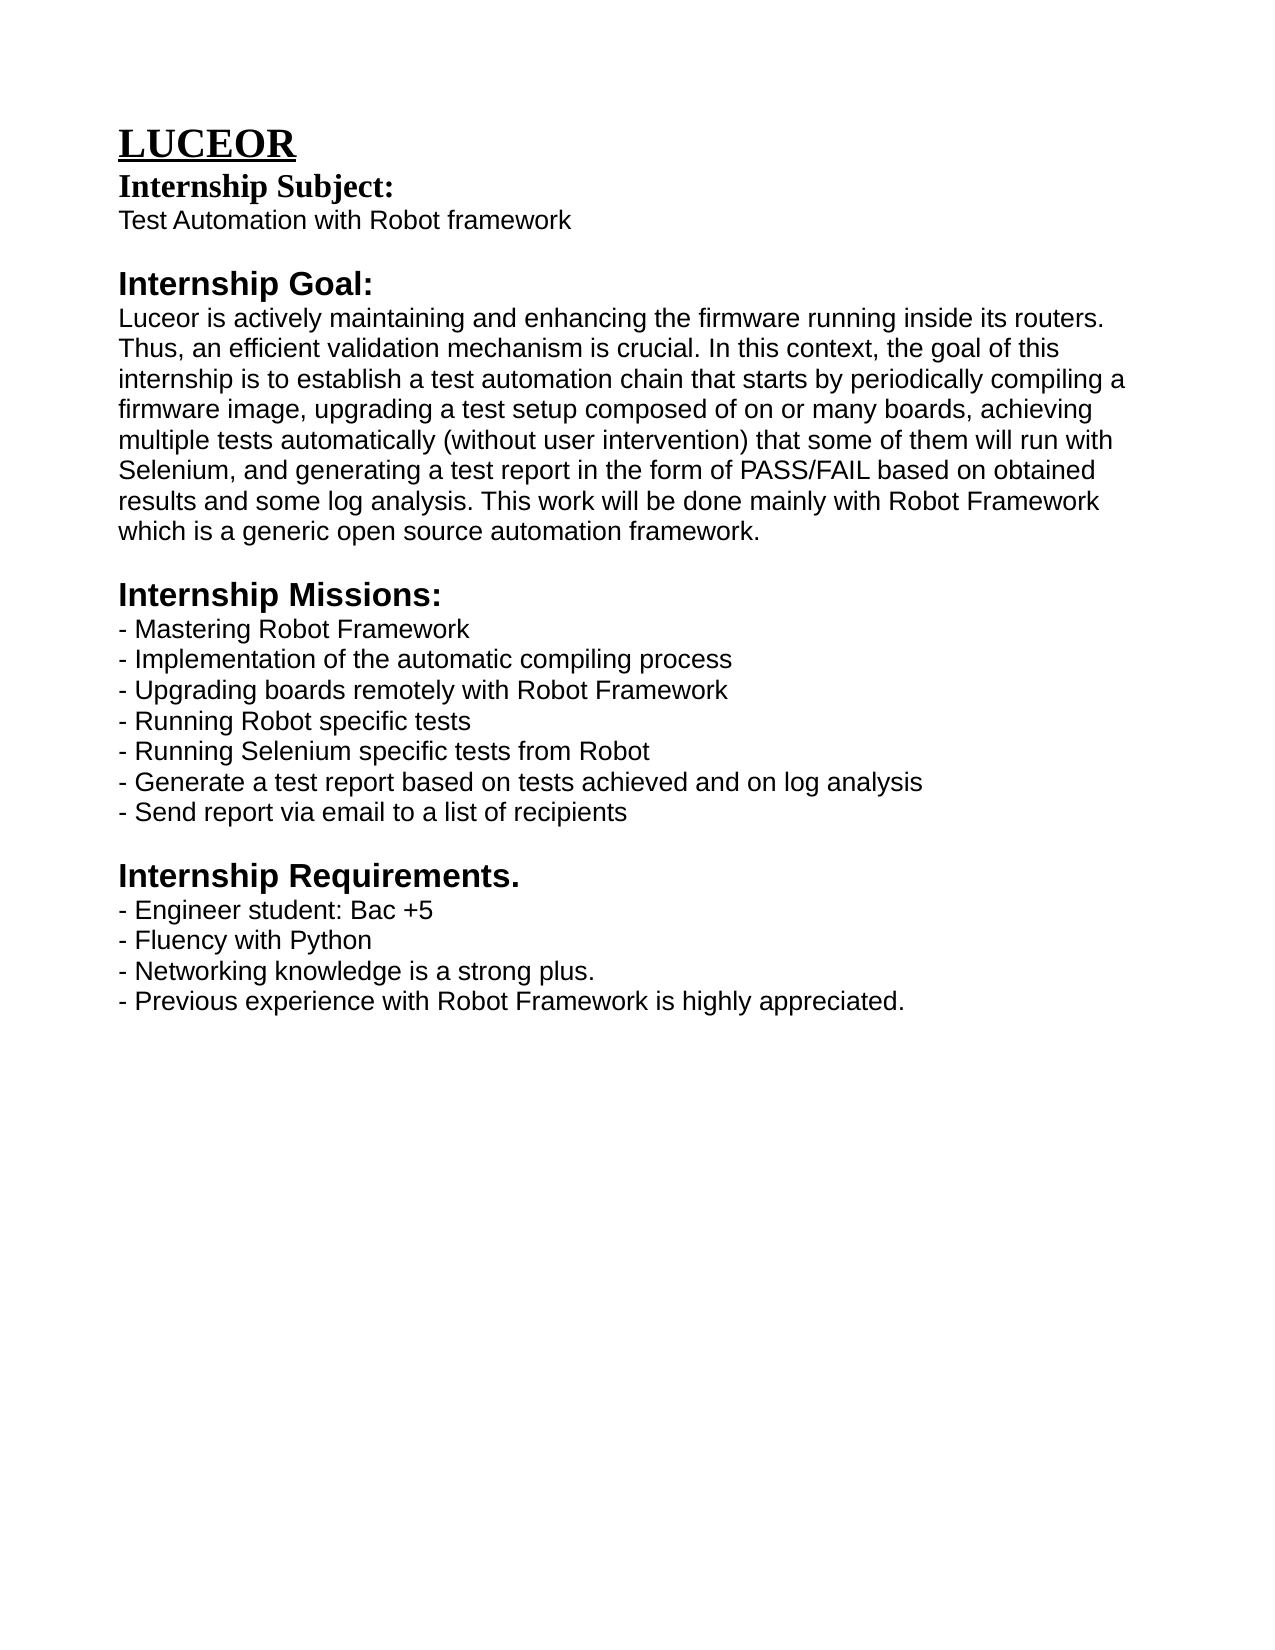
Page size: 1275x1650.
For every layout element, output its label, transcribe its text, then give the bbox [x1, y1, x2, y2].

text - Networking knowledge is a strong plus. [118, 955, 1157, 986]
text Internship Goal: [118, 264, 1157, 302]
text Internship Missions: [118, 575, 1157, 613]
text - Previous experience with Robot Framework is highly appreciated. [118, 986, 1157, 1016]
text - Fluency with Python [118, 925, 1157, 955]
text Luceor is actively maintaining and enhancing the firmware running inside its routers. Thus, an efficient validation mechanism is crucial. In this context, the goal of this internship is to establish a test automation chain that starts by periodically compiling a firmware image, upgrading a test setup composed of on or many boards, achieving multiple tests automatically (without user intervention) that some of them will run with Selenium, and generating a test report in the form of PASS/FAIL based on obtained results and some log analysis. This work will be done mainly with Robot Framework which is a generic open source automation framework. [118, 302, 1157, 546]
text Test Automation with Robot framework [118, 204, 1157, 235]
text - Engineer student: Bac +5 [118, 894, 1157, 925]
text Internship Requirements. [118, 856, 1157, 894]
text LUCEOR [118, 118, 1157, 166]
text Internship Subject: [118, 166, 1157, 204]
text - Mastering Robot Framework - Implementation of the automatic compiling process - Upgrading boards remotely with Robot Framework - Running Robot specific tests - Running Selenium specific tests from Robot - Generate a test report based on tests achieved and on log analysis - Send report via email to a list of recipients [118, 613, 1157, 827]
